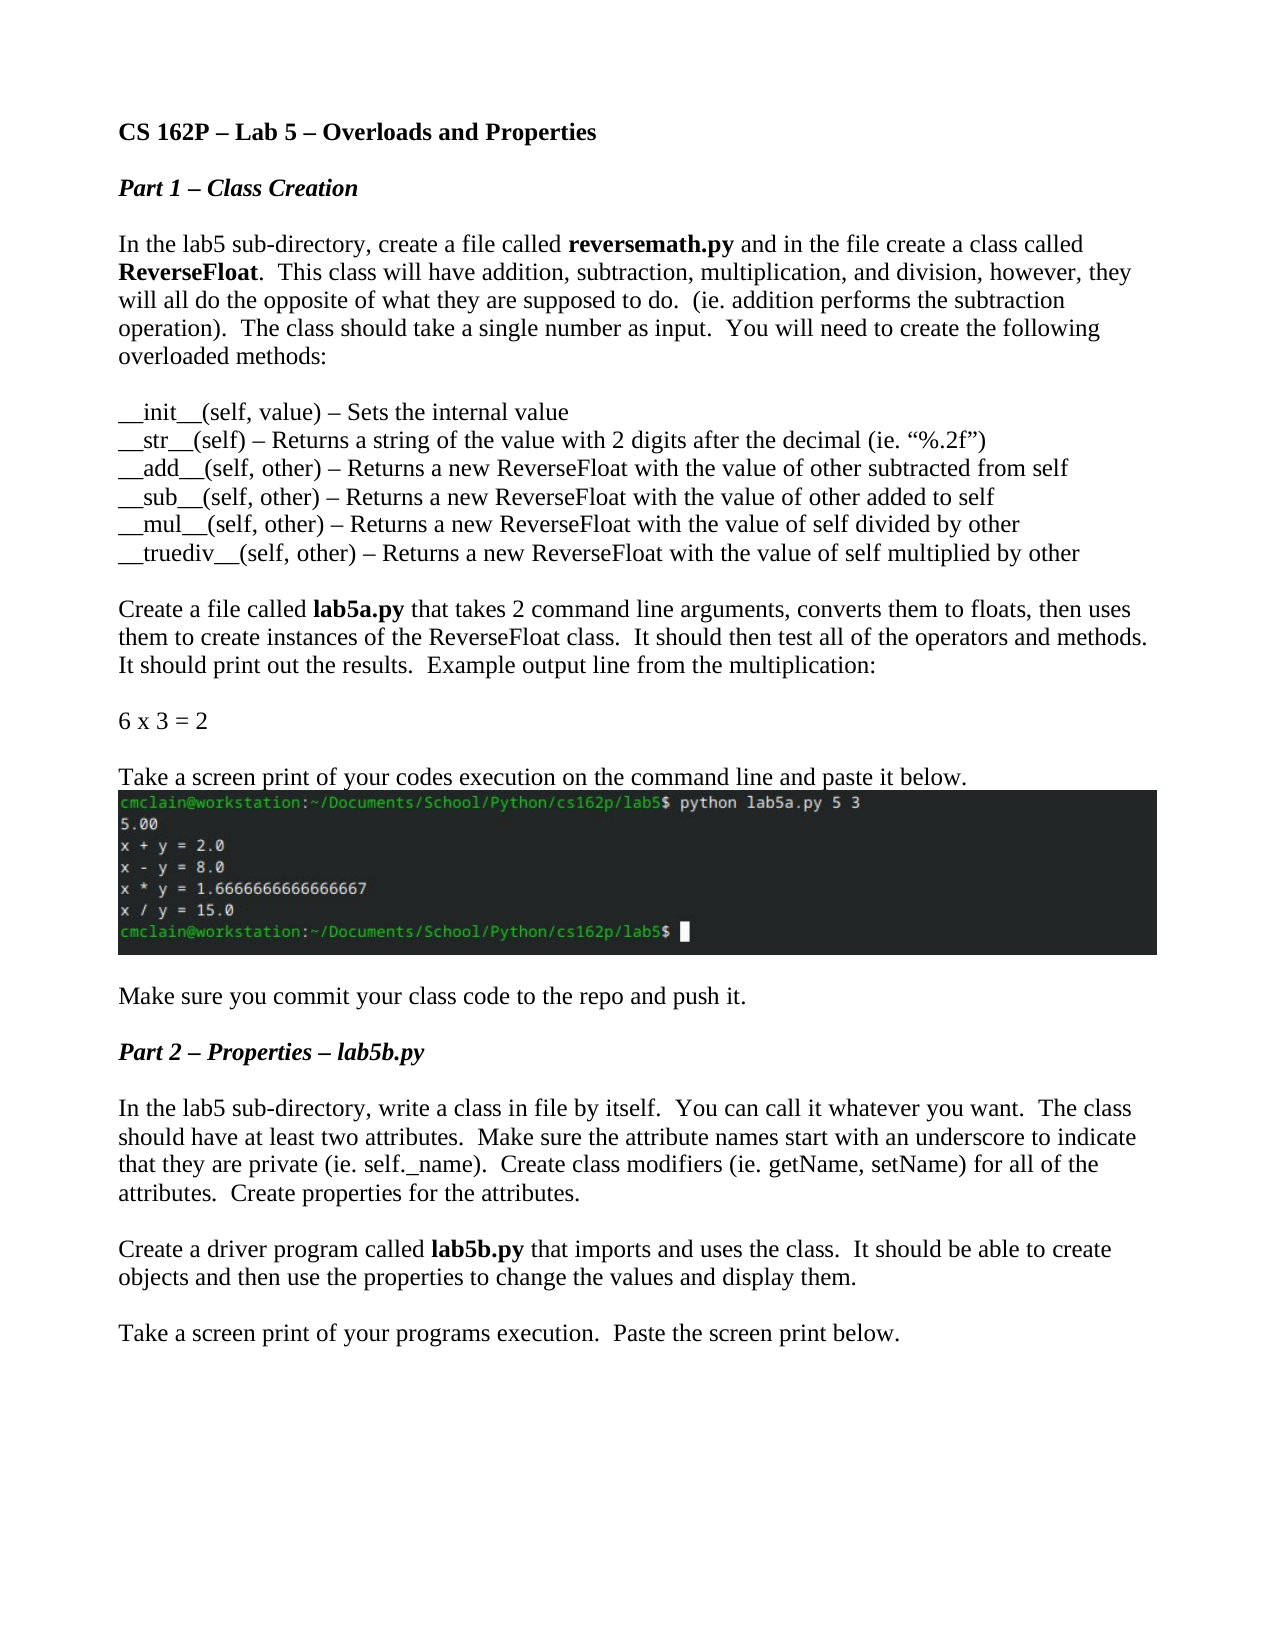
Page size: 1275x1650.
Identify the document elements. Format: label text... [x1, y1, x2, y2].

text Create a file called lab5a.py that takes 2 command line arguments, converts them to floats, then uses them to create instances of the ReverseFloat class. It should then test all of the operators and methods. It should print out the results. Example output line from the multiplication: [118, 594, 1157, 678]
text __truediv__(self, other) – Returns a new ReverseFloat with the value of self multiplied by other [118, 538, 1157, 566]
text 6 x 3 = 2 [118, 707, 1157, 734]
text __str__(self) – Returns a string of the value with 2 digits after the decimal (ie. “%.2f”) [118, 426, 1157, 454]
text Make sure you commit your class code to the repo and push it. [118, 982, 1157, 1010]
text Create a driver program called lab5b.py that imports and uses the class. It should be able to create objects and then use the properties to change the values and display them. [118, 1234, 1157, 1291]
text __mul__(self, other) – Returns a new ReverseFloat with the value of self divided by other [118, 510, 1157, 538]
text In the lab5 sub-directory, write a class in file by itself. You can call it whatever you want. The class should have at least two attributes. Make sure the attribute names start with an underscore to indicate that they are private (ie. self._name). Create class modifiers (ie. getName, setName) for all of the attributes. Create properties for the attributes. [118, 1094, 1157, 1206]
text __sub__(self, other) – Returns a new ReverseFloat with the value of other added to self [118, 482, 1157, 510]
picture [118, 790, 1157, 955]
text Part 2 – Properties – lab5b.py [118, 1038, 1157, 1066]
text Take a screen print of your codes execution on the command line and paste it below. [118, 763, 1157, 790]
text __add__(self, other) – Returns a new ReverseFloat with the value of other subtracted from self [118, 454, 1157, 482]
text Part 1 – Class Creation [118, 174, 1157, 202]
text In the lab5 sub-directory, create a file called reversemath.py and in the file create a class called ReverseFloat. This class will have addition, subtraction, multiplication, and division, however, they will all do the opposite of what they are supposed to do. (ie. addition performs the subtraction operation). The class should take a single number as input. You will need to create the following overloaded methods: [118, 230, 1157, 370]
text Take a screen print of your programs execution. Paste the screen print below. [118, 1318, 1157, 1347]
text CS 162P – Lab 5 – Overloads and Properties [118, 118, 1157, 146]
text __init__(self, value) – Sets the internal value [118, 398, 1157, 426]
